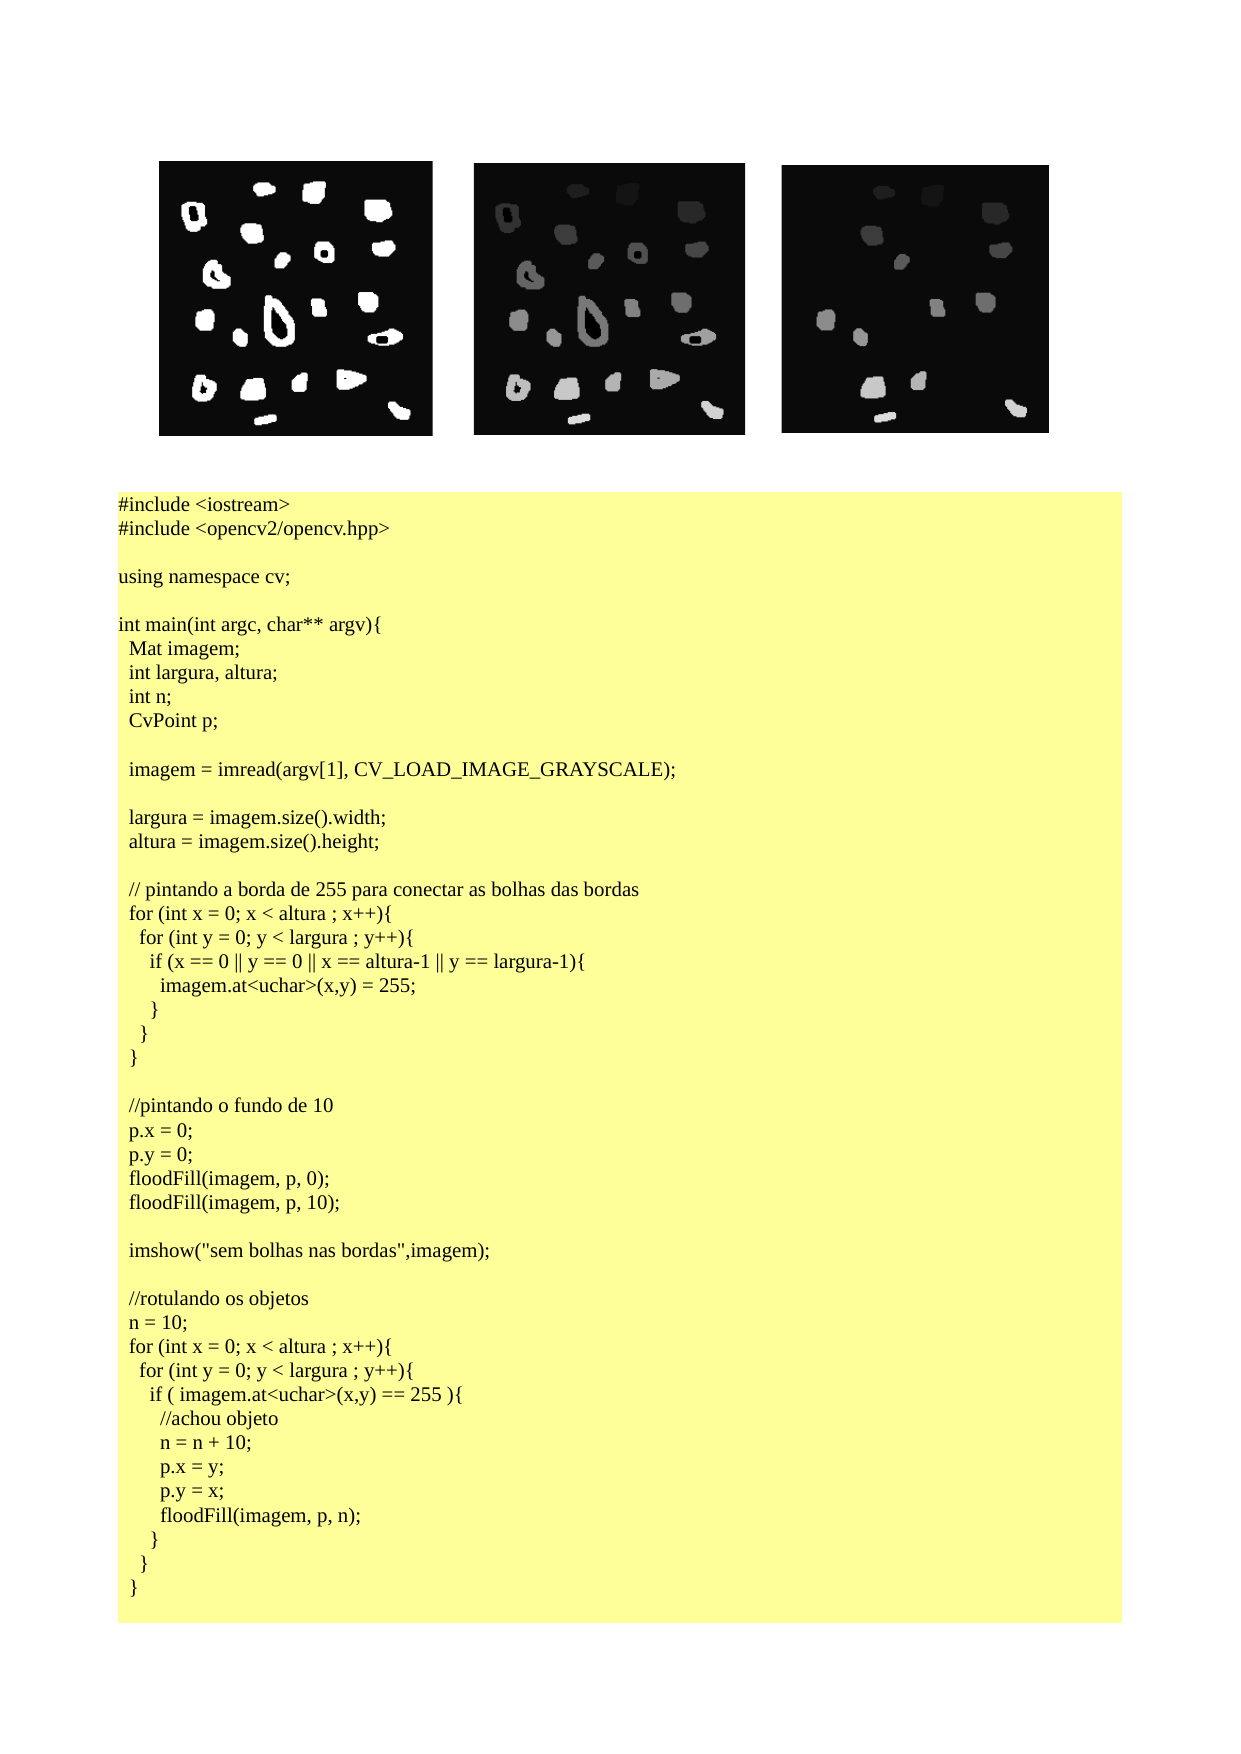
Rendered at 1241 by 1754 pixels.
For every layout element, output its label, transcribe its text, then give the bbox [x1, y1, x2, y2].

picture [159, 161, 433, 436]
text //pintando o fundo de 10 [118, 1093, 1122, 1117]
text #include <iostream> [118, 492, 1122, 516]
text for (int y = 0; y < largura ; y++){ [118, 1358, 1122, 1382]
text int n; [118, 684, 1122, 708]
text for (int y = 0; y < largura ; y++){ [118, 925, 1122, 949]
text floodFill(imagem, p, 10); [118, 1190, 1122, 1214]
text for (int x = 0; x < altura ; x++){ [118, 901, 1122, 925]
text imagem = imread(argv[1], CV_LOAD_IMAGE_GRAYSCALE); [118, 757, 1122, 781]
text p.x = 0; [118, 1117, 1122, 1142]
text if (x == 0 || y == 0 || x == altura-1 || y == largura-1){ [118, 949, 1122, 973]
text imshow("sem bolhas nas bordas",imagem); [118, 1238, 1122, 1262]
text for (int x = 0; x < altura ; x++){ [118, 1334, 1122, 1358]
text p.y = 0; [118, 1142, 1122, 1166]
text p.y = x; [118, 1478, 1122, 1502]
text //rotulando os objetos [118, 1286, 1122, 1310]
text } [118, 997, 1122, 1021]
text largura = imagem.size().width; [118, 805, 1122, 829]
text int largura, altura; [118, 660, 1122, 684]
text } [118, 1575, 1122, 1599]
text p.x = y; [118, 1454, 1122, 1478]
text if ( imagem.at<uchar>(x,y) == 255 ){ [118, 1382, 1122, 1406]
text using namespace cv; [118, 564, 1122, 588]
text floodFill(imagem, p, 0); [118, 1166, 1122, 1190]
picture [473, 163, 746, 435]
text #include <opencv2/opencv.hpp> [118, 516, 1122, 540]
text } [118, 1021, 1122, 1045]
text } [118, 1551, 1122, 1575]
text imagem.at<uchar>(x,y) = 255; [118, 973, 1122, 997]
text n = 10; [118, 1310, 1122, 1334]
text int main(int argc, char** argv){ [118, 612, 1122, 636]
text } [118, 1045, 1122, 1069]
text } [118, 1527, 1122, 1551]
picture [781, 165, 1049, 433]
text //achou objeto [118, 1406, 1122, 1430]
text n = n + 10; [118, 1430, 1122, 1454]
text Mat imagem; [118, 636, 1122, 660]
text CvPoint p; [118, 708, 1122, 732]
text // pintando a borda de 255 para conectar as bolhas das bordas [118, 877, 1122, 901]
text altura = imagem.size().height; [118, 829, 1122, 853]
text floodFill(imagem, p, n); [118, 1502, 1122, 1527]
